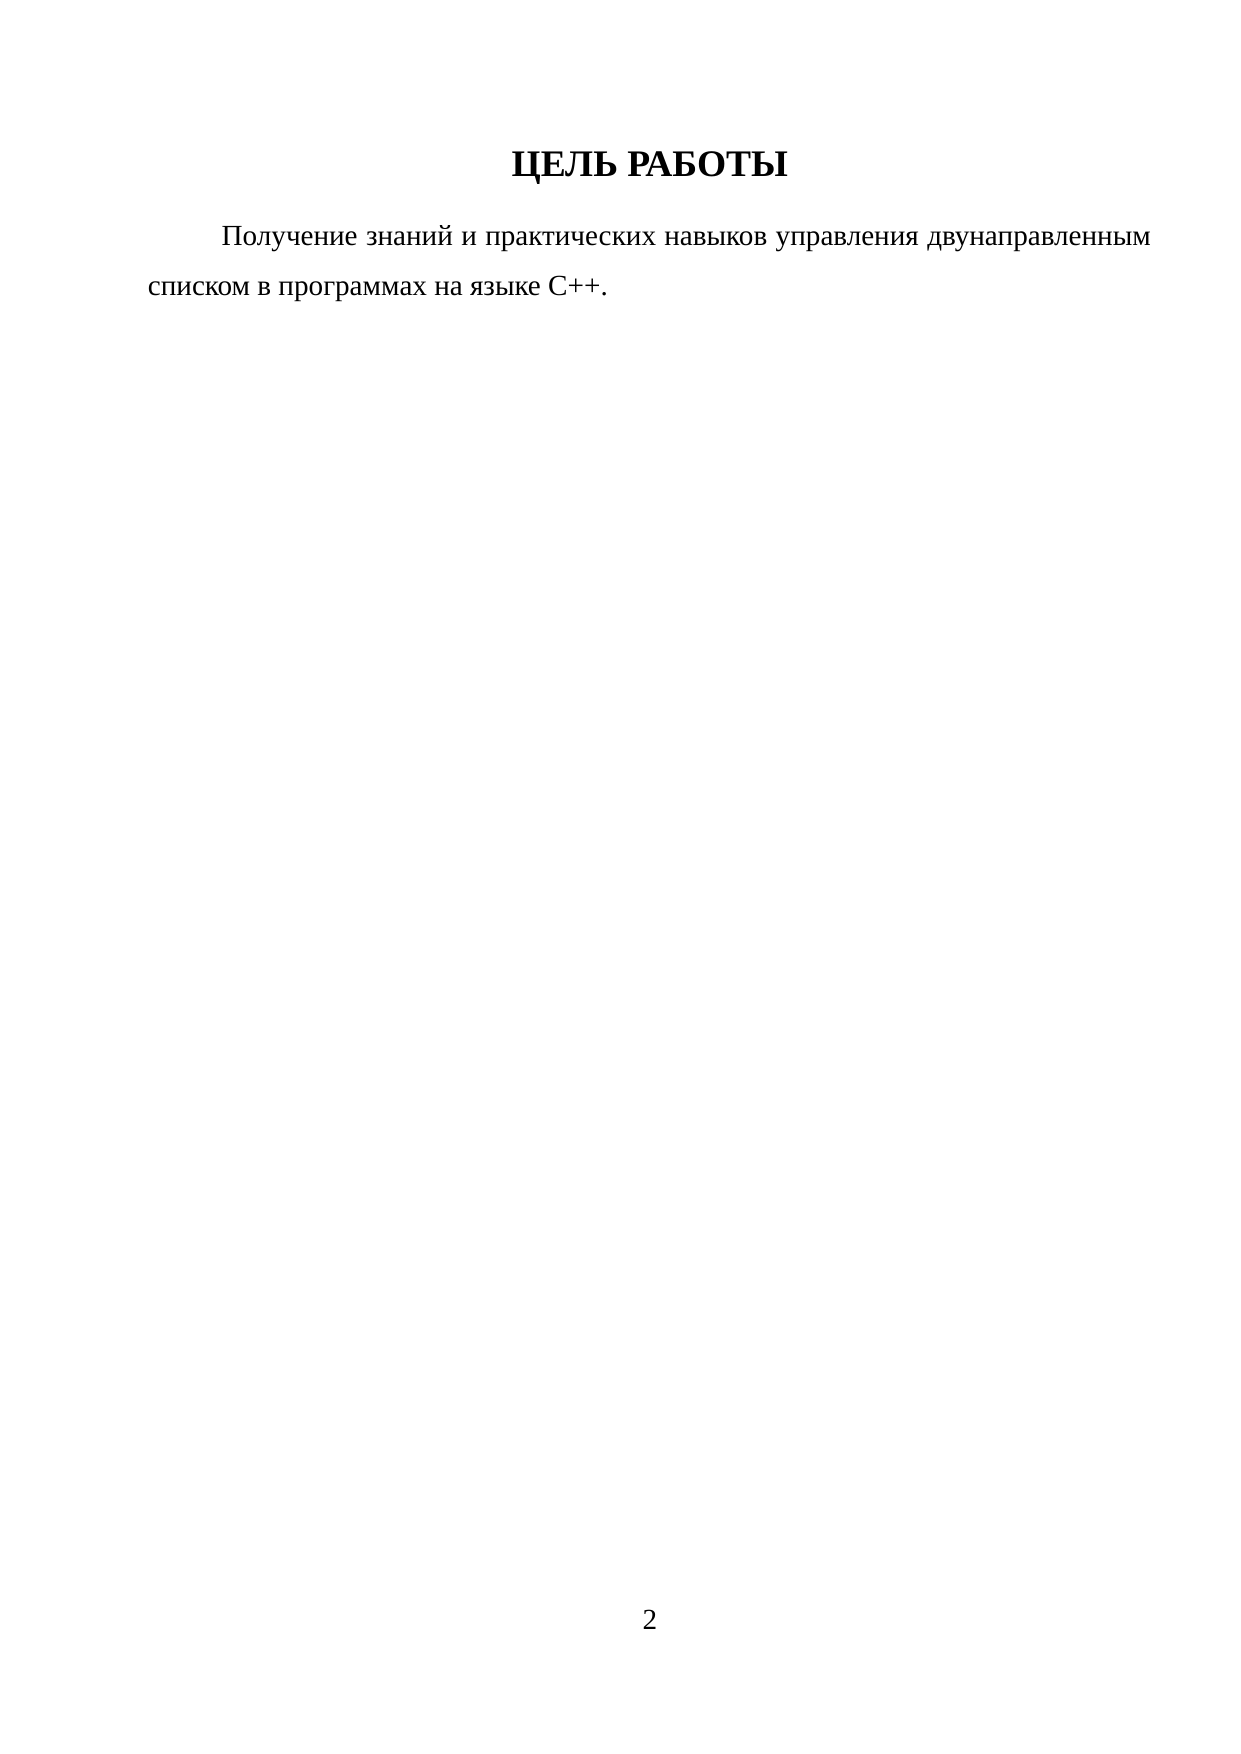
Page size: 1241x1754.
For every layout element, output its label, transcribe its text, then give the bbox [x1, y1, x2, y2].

subtitle ЦЕЛЬ РАБОТЫ [148, 142, 1152, 185]
text Получение знаний и практических навыков управления двунаправленным списком в программах на языке С++. [148, 218, 1152, 302]
